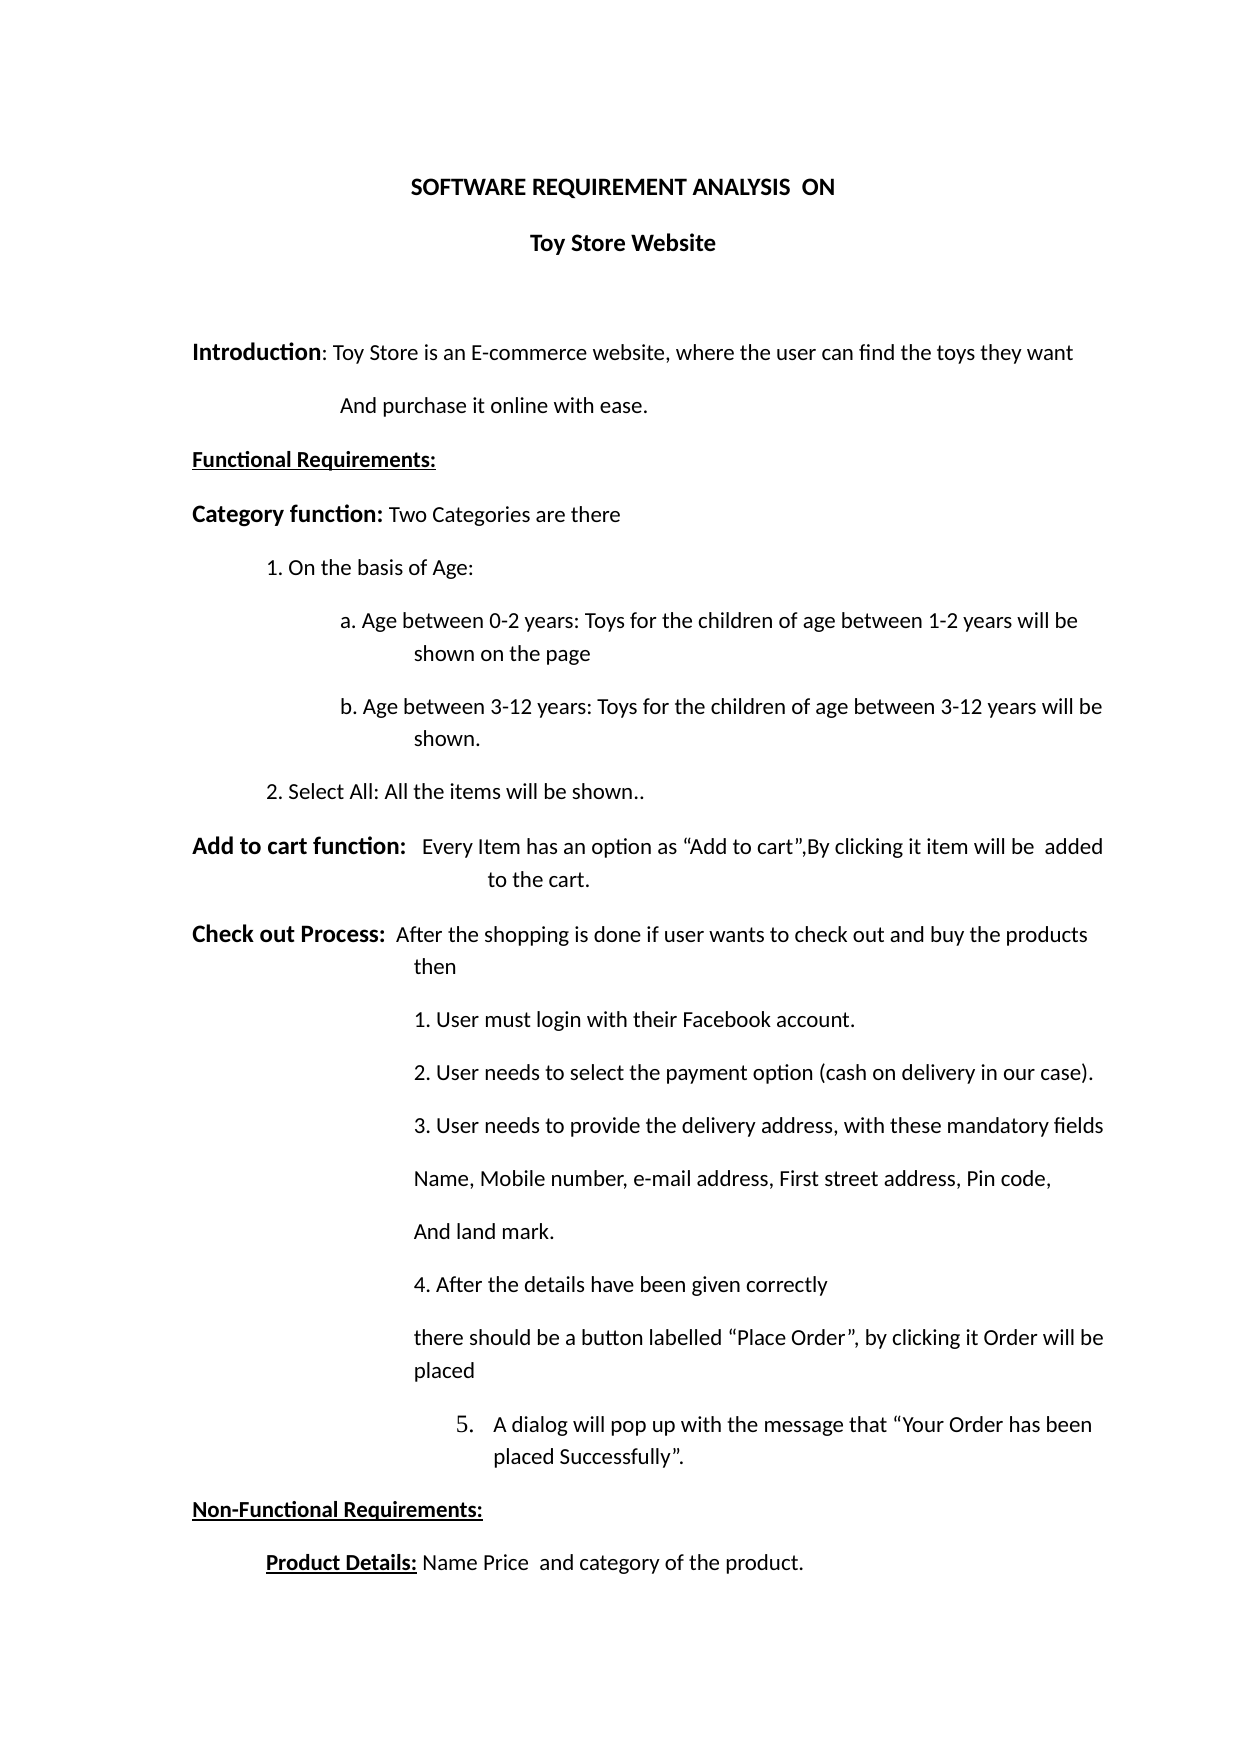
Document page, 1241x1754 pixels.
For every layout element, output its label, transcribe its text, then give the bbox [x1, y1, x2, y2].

text 2. Select All: All the items will be shown.. [118, 777, 1122, 805]
text Introduction: Toy Store is an E-commerce website, where the user can find the toys they want [118, 336, 1122, 366]
text 3. User needs to provide the delivery address, with these mandatory fields [118, 1111, 1122, 1139]
text Name, Mobile number, e-mail address, First street address, Pin code, [118, 1164, 1122, 1192]
text there should be a button labelled “Place Order”, by clicking it Order will be placed [118, 1323, 1122, 1384]
text Functional Requirements: [118, 445, 1122, 473]
text 1. User must login with their Facebook account. [118, 1005, 1122, 1033]
text b. Age between 3-12 years: Toys for the children of age between 3-12 years will be shown. [118, 692, 1122, 752]
text Check out Process: After the shopping is done if user wants to check out and buy the products then [118, 918, 1122, 980]
text And purchase it online with ease. [118, 392, 1122, 420]
list A dialog will pop up with the message that “Your Order has been placed Successfully”. [456, 1409, 1122, 1470]
text And land mark. [118, 1217, 1122, 1246]
text Category function: Two Categories are there [118, 498, 1122, 528]
text a. Age between 0-2 years: Toys for the children of age between 1-2 years will be shown on the page [118, 607, 1122, 667]
text 1. On the basis of Age: [118, 553, 1122, 582]
text Non-Functional Requirements: [118, 1495, 1122, 1523]
text Product Details: Name Price and category of the product. [118, 1548, 1122, 1576]
text SOFTWARE REQUIREMENT ANALYSIS ON [118, 171, 1122, 202]
text 4. After the details have been given correctly [118, 1271, 1122, 1298]
text Toy Store Website [118, 227, 1122, 257]
text Add to cart function: Every Item has an option as “Add to cart”,By clicking it item will be added to the cart. [118, 830, 1122, 893]
text 2. User needs to select the payment option (cash on delivery in our case). [118, 1058, 1122, 1086]
